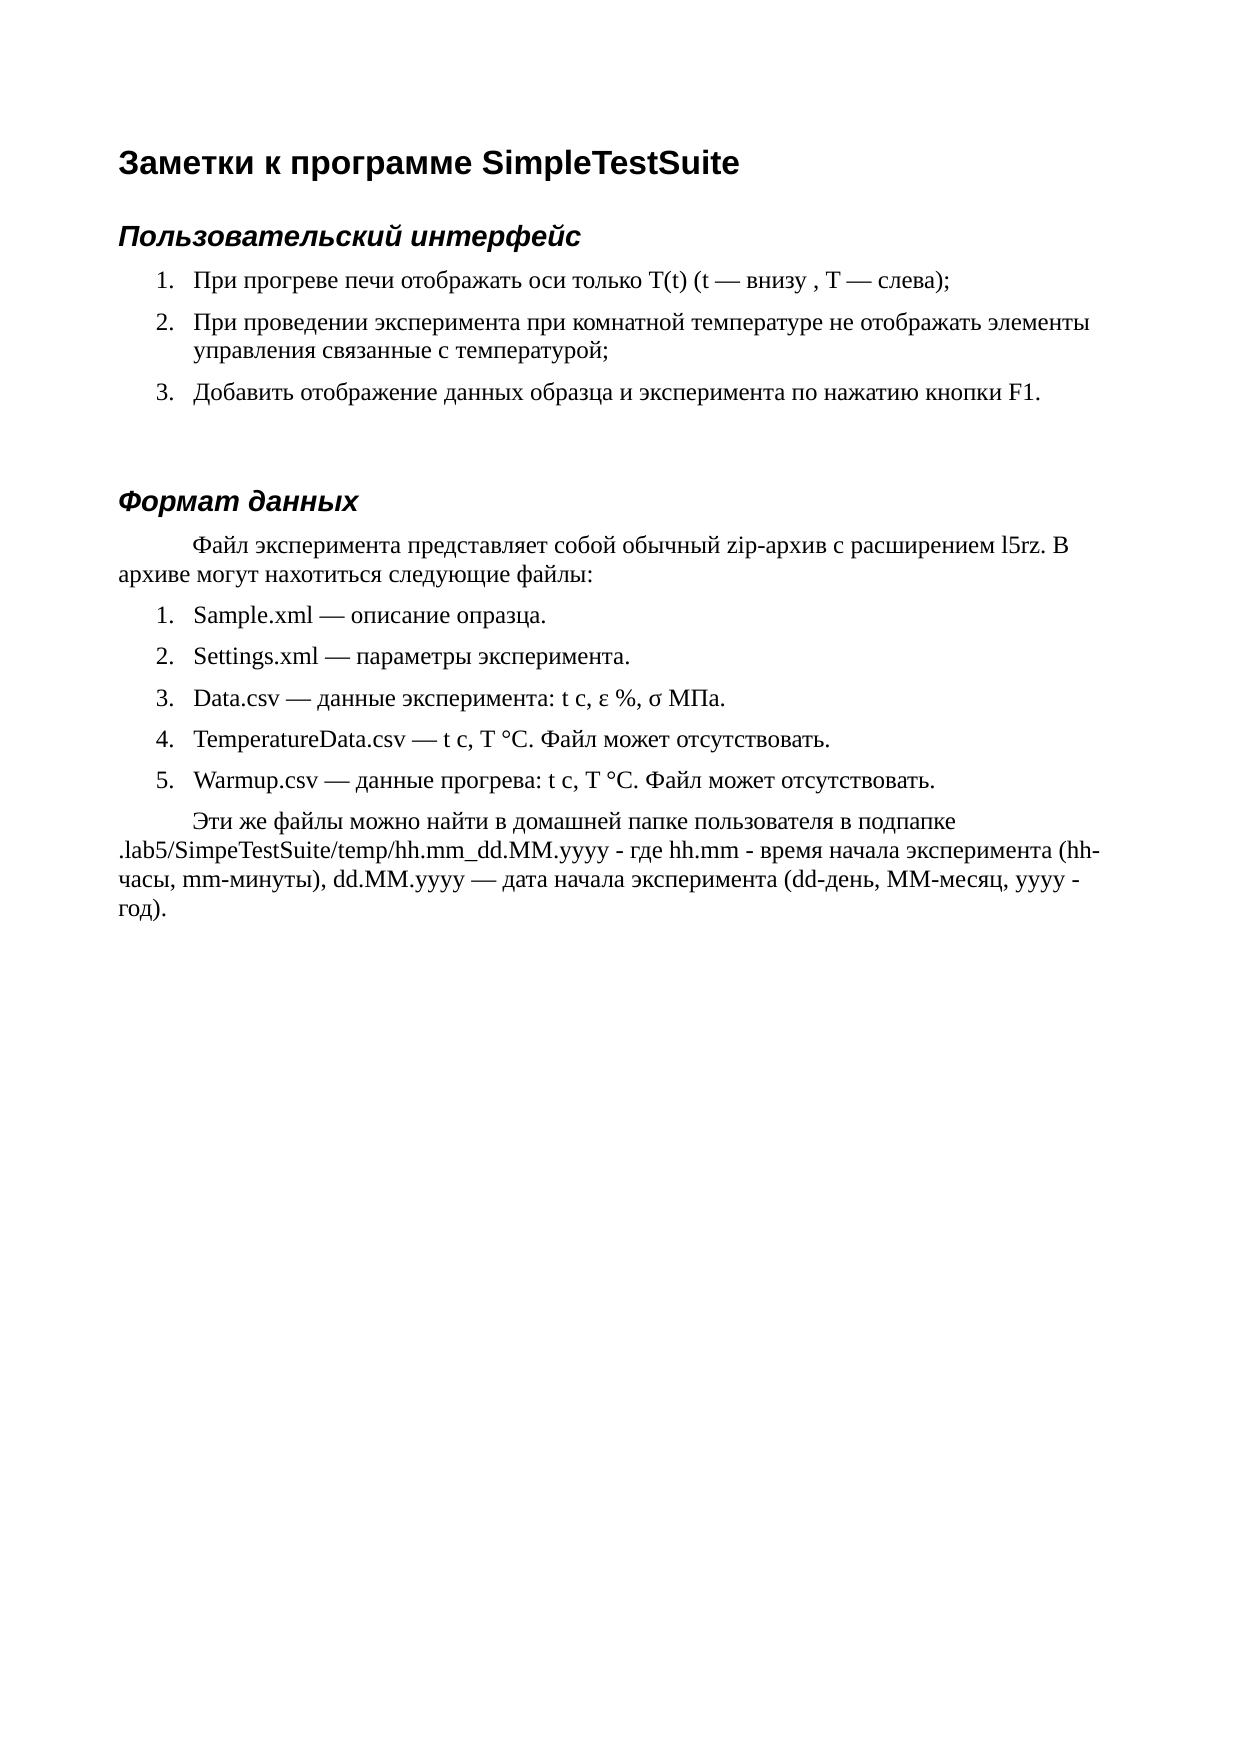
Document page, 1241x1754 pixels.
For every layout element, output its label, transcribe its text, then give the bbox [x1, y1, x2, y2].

text Эти же файлы можно найти в домашней папке пользователя в подпапке .lab5/SimpeTestSuite/temp/hh.mm_dd.MM.yyyy - где hh.mm - время начала эксперимента (hh-часы, mm-минуты), dd.MM.yyyy — дата начала эксперимента (dd-день, MM-месяц, yyyy - год). [118, 806, 1122, 921]
list TemperatureData.csv — t с, T °C. Файл может отсутствовать. [156, 724, 1122, 753]
list При проведении эксперимента при комнатной температуре не отображать элементы управления связанные с температурой; [156, 307, 1122, 364]
subtitle Заметки к программе SimpleTestSuite [118, 143, 1122, 182]
list Sample.xml — описание опразца. [156, 600, 1122, 629]
list Warmup.csv — данные прогрева: t с, T °C. Файл может отсутствовать. [156, 765, 1122, 794]
list Добавить отображение данных образца и эксперимента по нажатию кнопки F1. [156, 377, 1122, 405]
list При прогреве печи отображать оси только T(t) (t — внизу , T — слева); [156, 265, 1122, 294]
subtitle Формат данных [118, 484, 1122, 518]
subtitle Пользовательский интерфейс [118, 219, 1122, 253]
list Settings.xml — параметры эксперимента. [156, 641, 1122, 670]
text Файл эксперимента представляет собой обычный zip-архив с расширением l5rz. В архиве могут нахотиться следующие файлы: [118, 530, 1122, 588]
list Data.csv — данные эксперимента: t с, ε %, σ МПа. [156, 683, 1122, 711]
